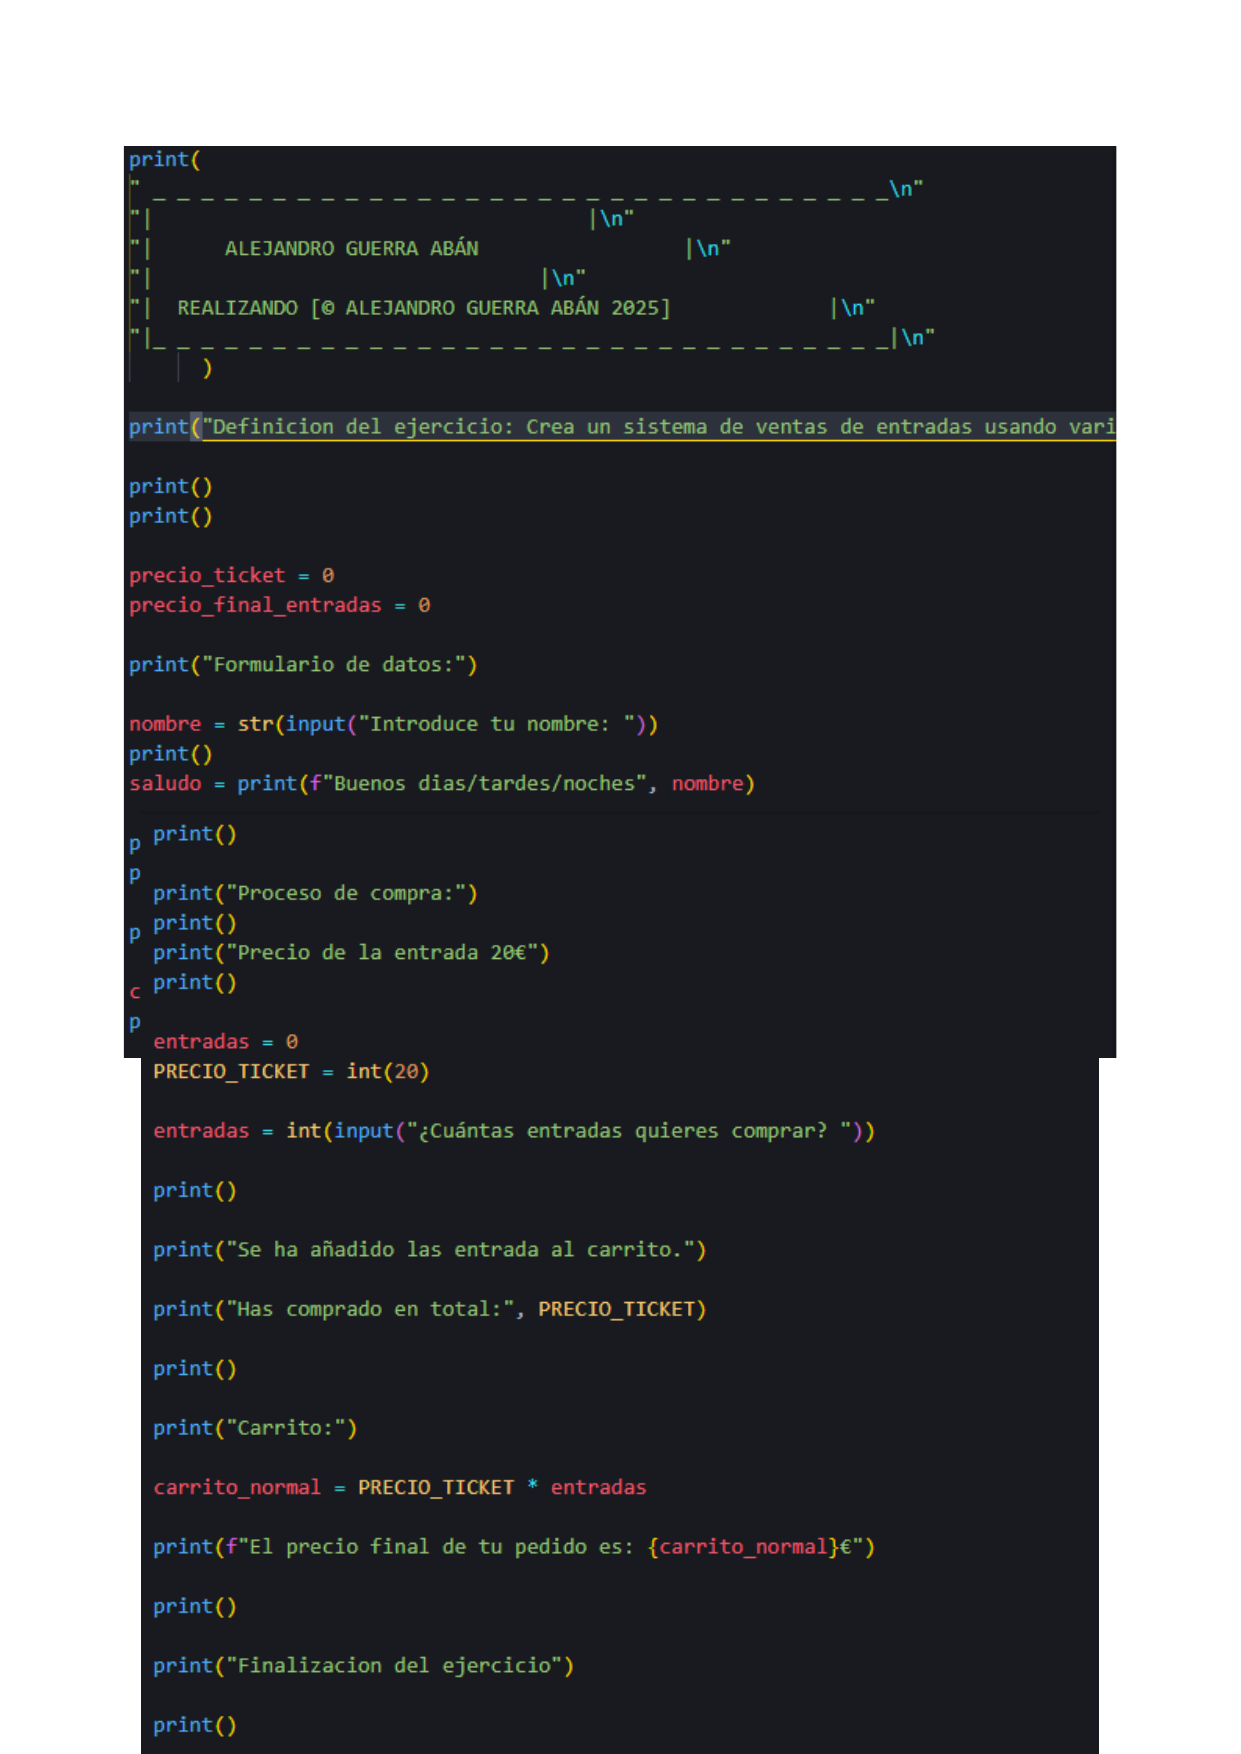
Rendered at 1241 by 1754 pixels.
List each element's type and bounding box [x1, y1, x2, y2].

picture [123, 146, 1117, 1754]
